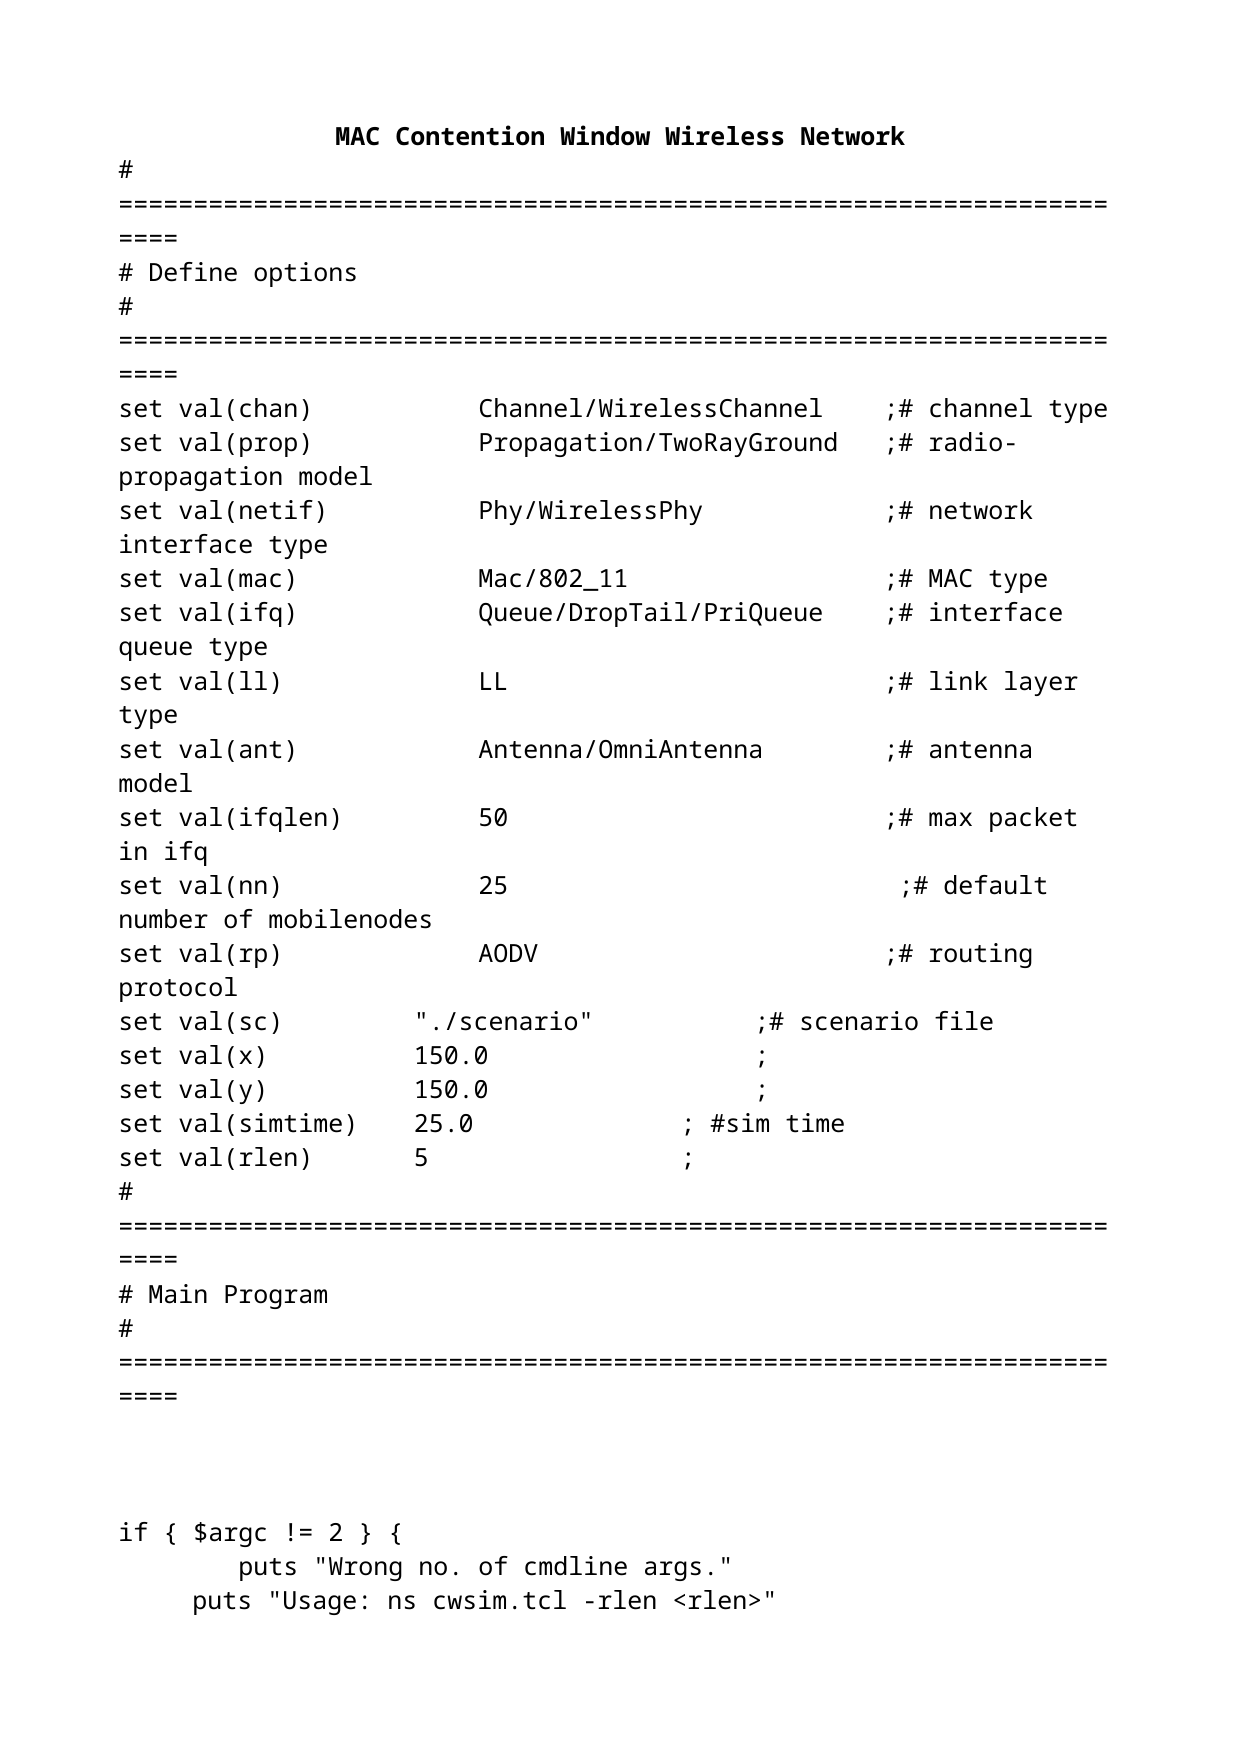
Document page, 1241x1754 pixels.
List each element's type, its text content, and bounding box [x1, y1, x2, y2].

text set val(x) 150.0 ; [118, 1038, 1122, 1072]
text set val(rlen) 5 ; [118, 1140, 1122, 1174]
text set val(ifq) Queue/DropTail/PriQueue ;# interface queue type [118, 595, 1122, 663]
text # ====================================================================== [118, 1310, 1122, 1412]
text set val(nn) 25 ;# default number of mobilenodes [118, 867, 1122, 936]
text set val(prop) Propagation/TwoRayGround ;# radio-propagation model [118, 425, 1122, 493]
text set val(chan) Channel/WirelessChannel ;# channel type [118, 391, 1122, 425]
text set val(simtime) 25.0 ; #sim time [118, 1106, 1122, 1140]
text # Main Program [118, 1276, 1122, 1310]
text set val(ant) Antenna/OmniAntenna ;# antenna model [118, 731, 1122, 799]
text set val(ll) LL ;# link layer type [118, 663, 1122, 731]
text # ====================================================================== [118, 288, 1122, 391]
text if { $argc != 2 } { [118, 1515, 1122, 1549]
text MAC Contention Window Wireless Network [118, 118, 1122, 152]
text set val(sc) "./scenario" ;# scenario file [118, 1004, 1122, 1038]
text set val(mac) Mac/802_11 ;# MAC type [118, 561, 1122, 595]
text # ====================================================================== [118, 152, 1122, 254]
text # Define options [118, 254, 1122, 288]
text set val(rp) AODV ;# routing protocol [118, 936, 1122, 1004]
text set val(ifqlen) 50 ;# max packet in ifq [118, 799, 1122, 867]
text set val(netif) Phy/WirelessPhy ;# network interface type [118, 493, 1122, 561]
text set val(y) 150.0 ; [118, 1072, 1122, 1106]
text puts "Wrong no. of cmdline args." [118, 1549, 1122, 1583]
text # ====================================================================== [118, 1174, 1122, 1276]
text puts "Usage: ns cwsim.tcl -rlen <rlen>" [118, 1583, 1122, 1617]
